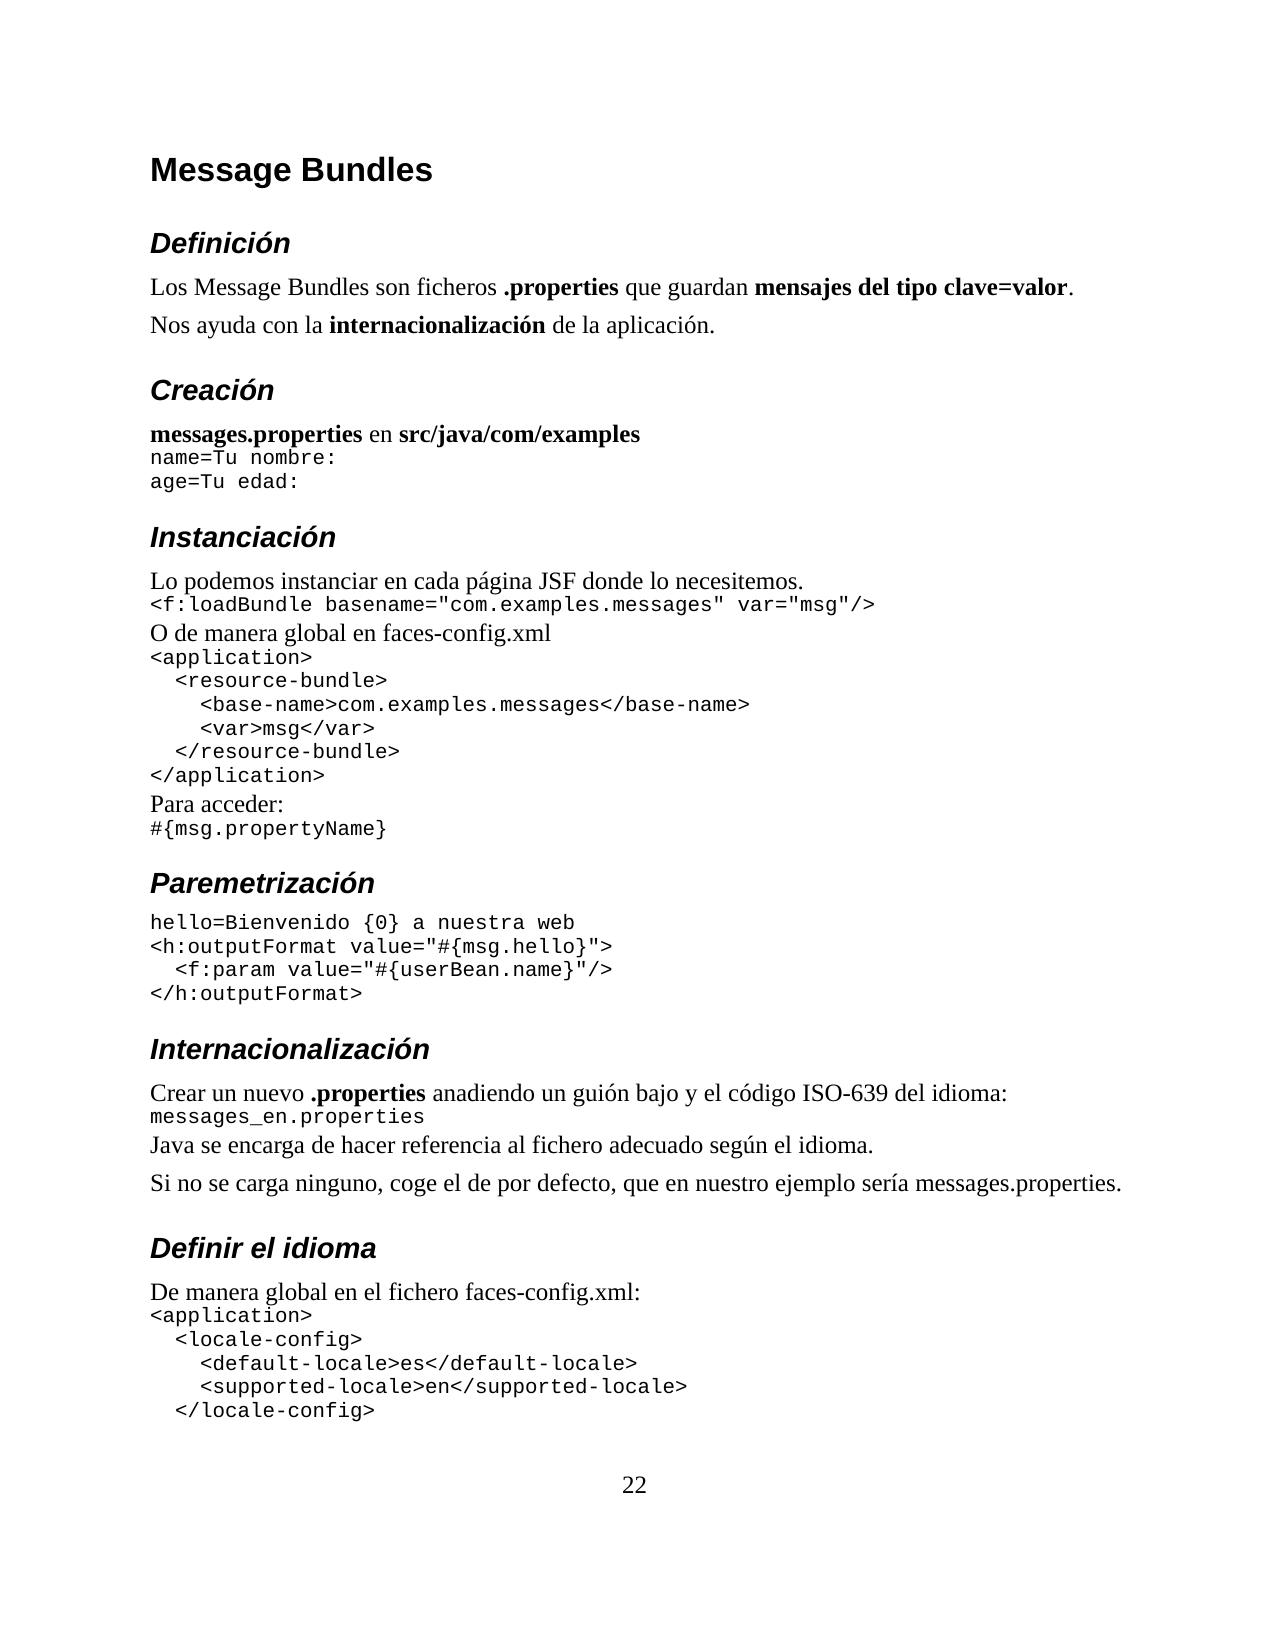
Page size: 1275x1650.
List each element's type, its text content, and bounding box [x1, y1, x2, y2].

text O de manera global en faces-config.xml [150, 618, 1125, 647]
subtitle Internacionalización [150, 1032, 1125, 1065]
text <supported-locale>en</supported-locale> [150, 1376, 1125, 1400]
text <f:loadBundle basename="com.examples.messages" var="msg"/> [150, 594, 1125, 618]
text Para acceder: [150, 789, 1125, 817]
text </application> [150, 765, 1125, 789]
text <f:param value="#{userBean.name}"/> [150, 959, 1125, 983]
text hello=Bienvenido {0} a nuestra web [150, 912, 1125, 936]
text <var>msg</var> [150, 718, 1125, 741]
text </resource-bundle> [150, 741, 1125, 765]
text <application> [150, 1305, 1125, 1329]
text <default-locale>es</default-locale> [150, 1353, 1125, 1376]
text <h:outputFormat value="#{msg.hello}"> [150, 936, 1125, 959]
subtitle Creación [150, 373, 1125, 406]
text messages.properties en src/java/com/examples [150, 419, 1125, 447]
subtitle Instanciación [150, 520, 1125, 553]
subtitle Message Bundles [150, 150, 1125, 189]
text name=Tu nombre: [150, 447, 1125, 471]
subtitle Definición [150, 226, 1125, 260]
text <resource-bundle> [150, 671, 1125, 694]
text age=Tu edad: [150, 471, 1125, 495]
subtitle Paremetrización [150, 866, 1125, 900]
text </locale-config> [150, 1400, 1125, 1424]
text De manera global en el fichero faces-config.xml: [150, 1277, 1125, 1305]
text Nos ayuda con la internacionalización de la aplicación. [150, 310, 1125, 339]
text Crear un nuevo .properties anadiendo un guión bajo y el código ISO-639 del idioma: [150, 1078, 1125, 1107]
text <locale-config> [150, 1329, 1125, 1353]
text </h:outputFormat> [150, 983, 1125, 1007]
text Lo podemos instanciar en cada página JSF donde lo necesitemos. [150, 566, 1125, 594]
text Si no se carga ninguno, coge el de por defecto, que en nuestro ejemplo sería messages.properties. [150, 1168, 1125, 1197]
text <application> [150, 647, 1125, 671]
text messages_en.properties [150, 1107, 1125, 1130]
subtitle Definir el idioma [150, 1231, 1125, 1264]
text <base-name>com.examples.messages</base-name> [150, 694, 1125, 718]
text Java se encarga de hacer referencia al fichero adecuado según el idioma. [150, 1130, 1125, 1159]
text #{msg.propertyName} [150, 817, 1125, 841]
text Los Message Bundles son ficheros .properties que guardan mensajes del tipo clave=valor. [150, 272, 1125, 301]
